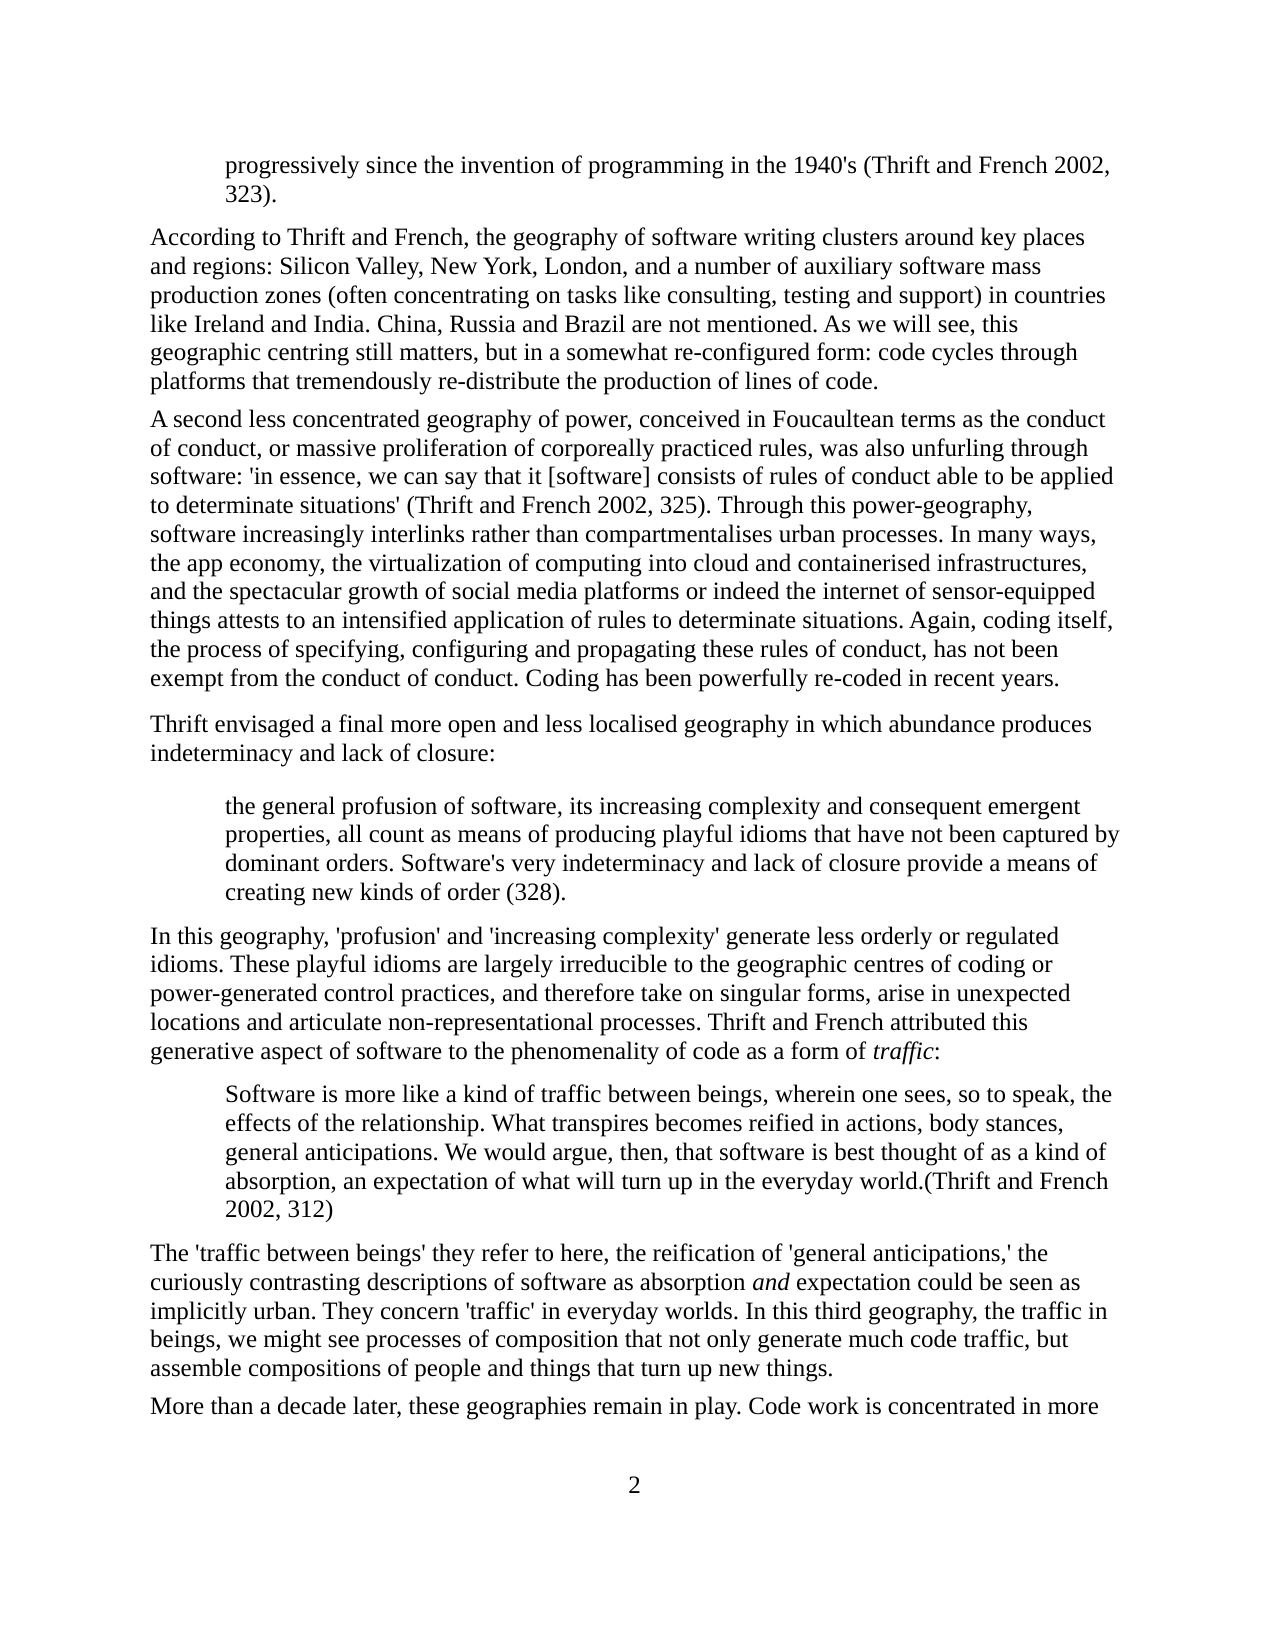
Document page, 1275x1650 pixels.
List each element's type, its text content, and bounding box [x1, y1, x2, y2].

text More than a decade later, these geographies remain in play. Code work is concentrated in more [150, 1391, 1125, 1420]
text Thrift envisaged a final more open and less localised geography in which abundance produces indeterminacy and lack of closure: [150, 709, 1125, 767]
text the general profusion of software, its increasing complexity and consequent emergent properties, all count as means of producing playful idioms that have not been captured by dominant orders. Software's very indeterminacy and lack of closure provide a means of creating new kinds of order (328). [225, 791, 1125, 906]
text In this geography, 'profusion' and 'increasing complexity' generate less orderly or regulated idioms. These playful idioms are largely irreducible to the geographic centres of coding or power-generated control practices, and therefore take on singular forms, arise in unexpected locations and articulate non-representational processes. Thrift and French attributed this generative aspect of software to the phenomenality of code as a form of traffic: [150, 921, 1125, 1064]
text According to Thrift and French, the geography of software writing clusters around key places and regions: Silicon Valley, New York, London, and a number of auxiliary software mass production zones (often concentrating on tasks like consulting, testing and support) in countries like Ireland and India. China, Russia and Brazil are not mentioned. As we will see, this geographic centring still matters, but in a somewhat re-configured form: code cycles through platforms that tremendously re-distribute the production of lines of code. [150, 222, 1125, 395]
text progressively since the invention of programming in the 1940's (Thrift and French 2002, 323). [225, 150, 1125, 207]
text The 'traffic between beings' they refer to here, the reification of 'general anticipations,' the curiously contrasting descriptions of software as absorption and expectation could be seen as implicitly urban. They concern 'traffic' in everyday worlds. In this third geography, the traffic in beings, we might see processes of composition that not only generate much code traffic, but assemble compositions of people and things that turn up new things. [150, 1238, 1125, 1382]
text A second less concentrated geography of power, conceived in Foucaultean terms as the conduct of conduct, or massive proliferation of corporeally practiced rules, was also unfurling through software: 'in essence, we can say that it [software] consists of rules of conduct able to be applied to determinate situations' (Thrift and French 2002, 325). Through this power-geography, software increasingly interlinks rather than compartmentalises urban processes. In many ways, the app economy, the virtualization of computing into cloud and containerised infrastructures, and the spectacular growth of social media platforms or indeed the internet of sensor-equipped things attests to an intensified application of rules to determinate situations. Again, coding itself, the process of specifying, configuring and propagating these rules of conduct, has not been exempt from the conduct of conduct. Coding has been powerfully re-coded in recent years. [150, 404, 1125, 691]
text Software is more like a kind of traffic between beings, wherein one sees, so to speak, the effects of the relationship. What transpires becomes reified in actions, body stances, general anticipations. We would argue, then, that software is best thought of as a kind of absorption, an expectation of what will turn up in the everyday world.(Thrift and French 2002, 312) [225, 1079, 1125, 1223]
